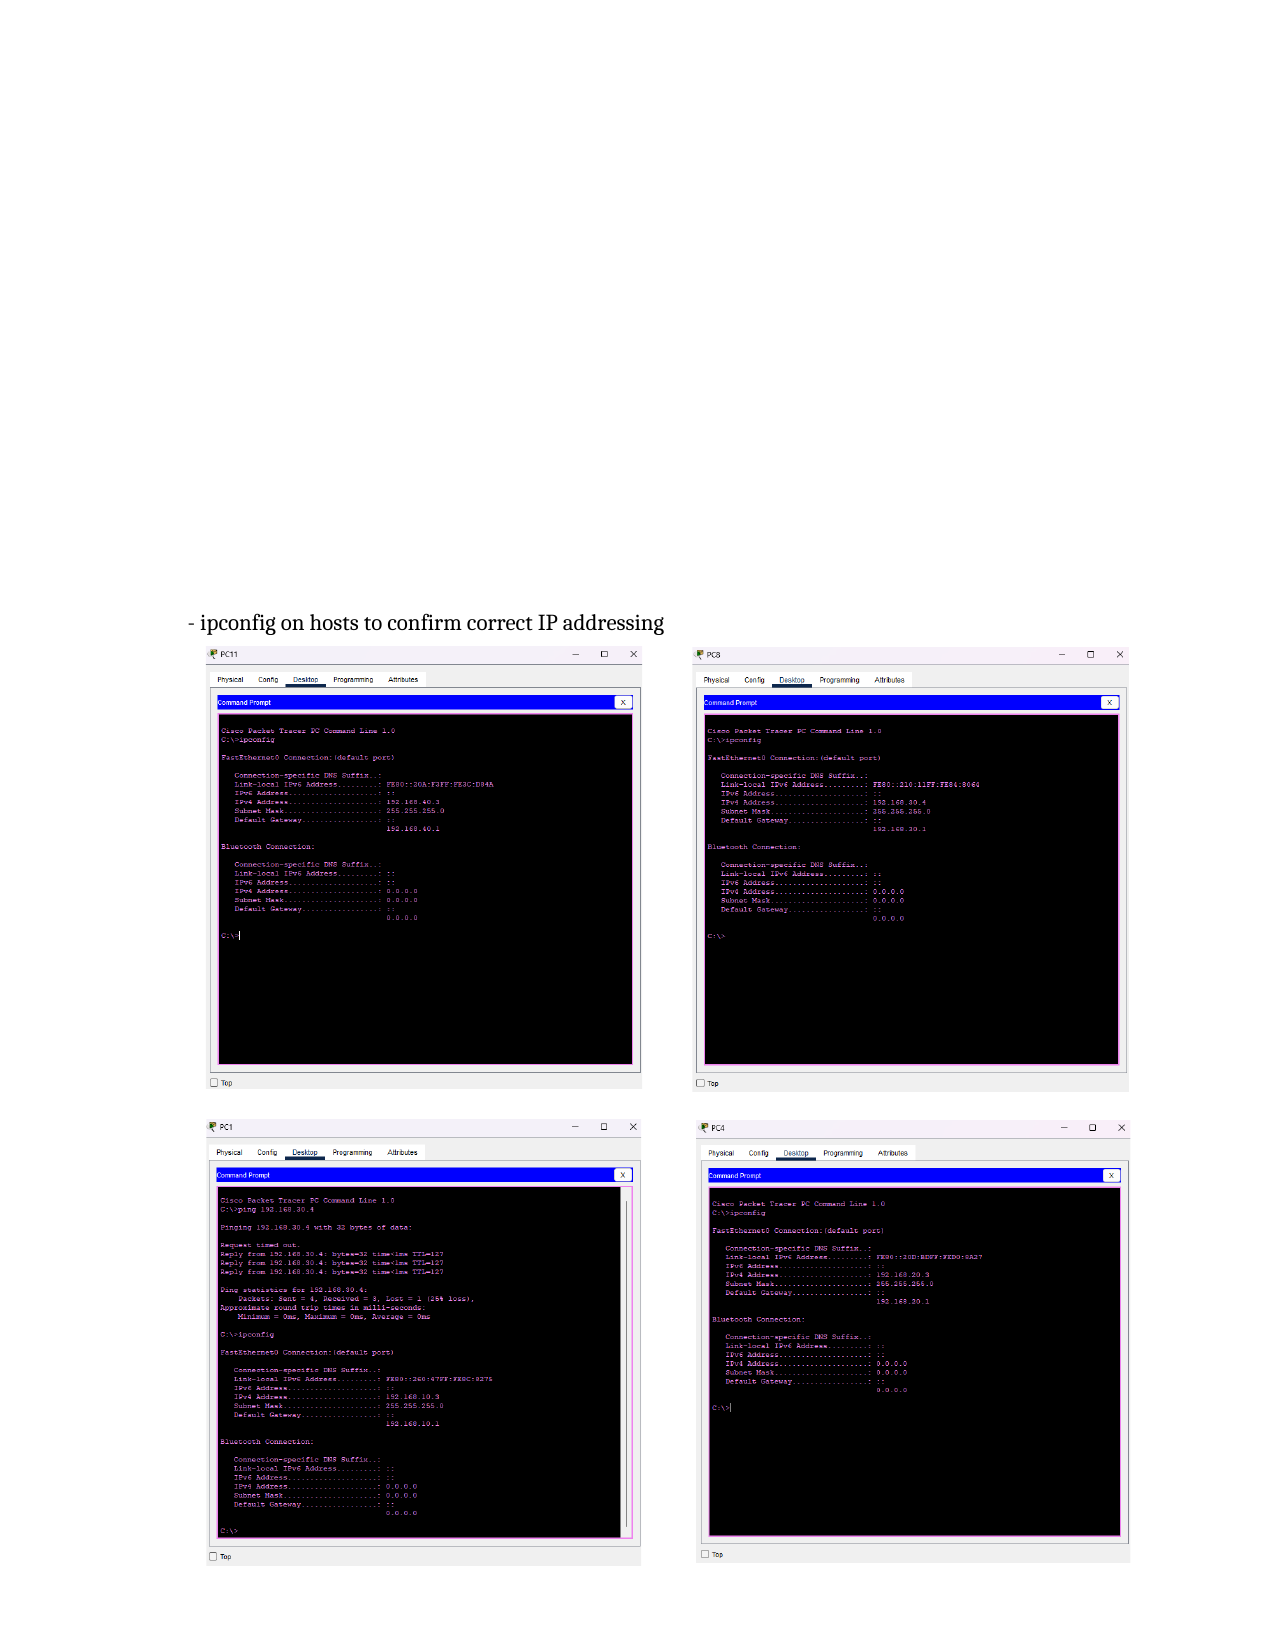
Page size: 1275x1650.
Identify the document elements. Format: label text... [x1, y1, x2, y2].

picture [692, 647, 1129, 1092]
text - ipconfig on hosts to confirm correct IP addressing [187, 609, 1087, 636]
picture [696, 1120, 1131, 1563]
picture [206, 1119, 642, 1566]
picture [205, 646, 643, 1089]
